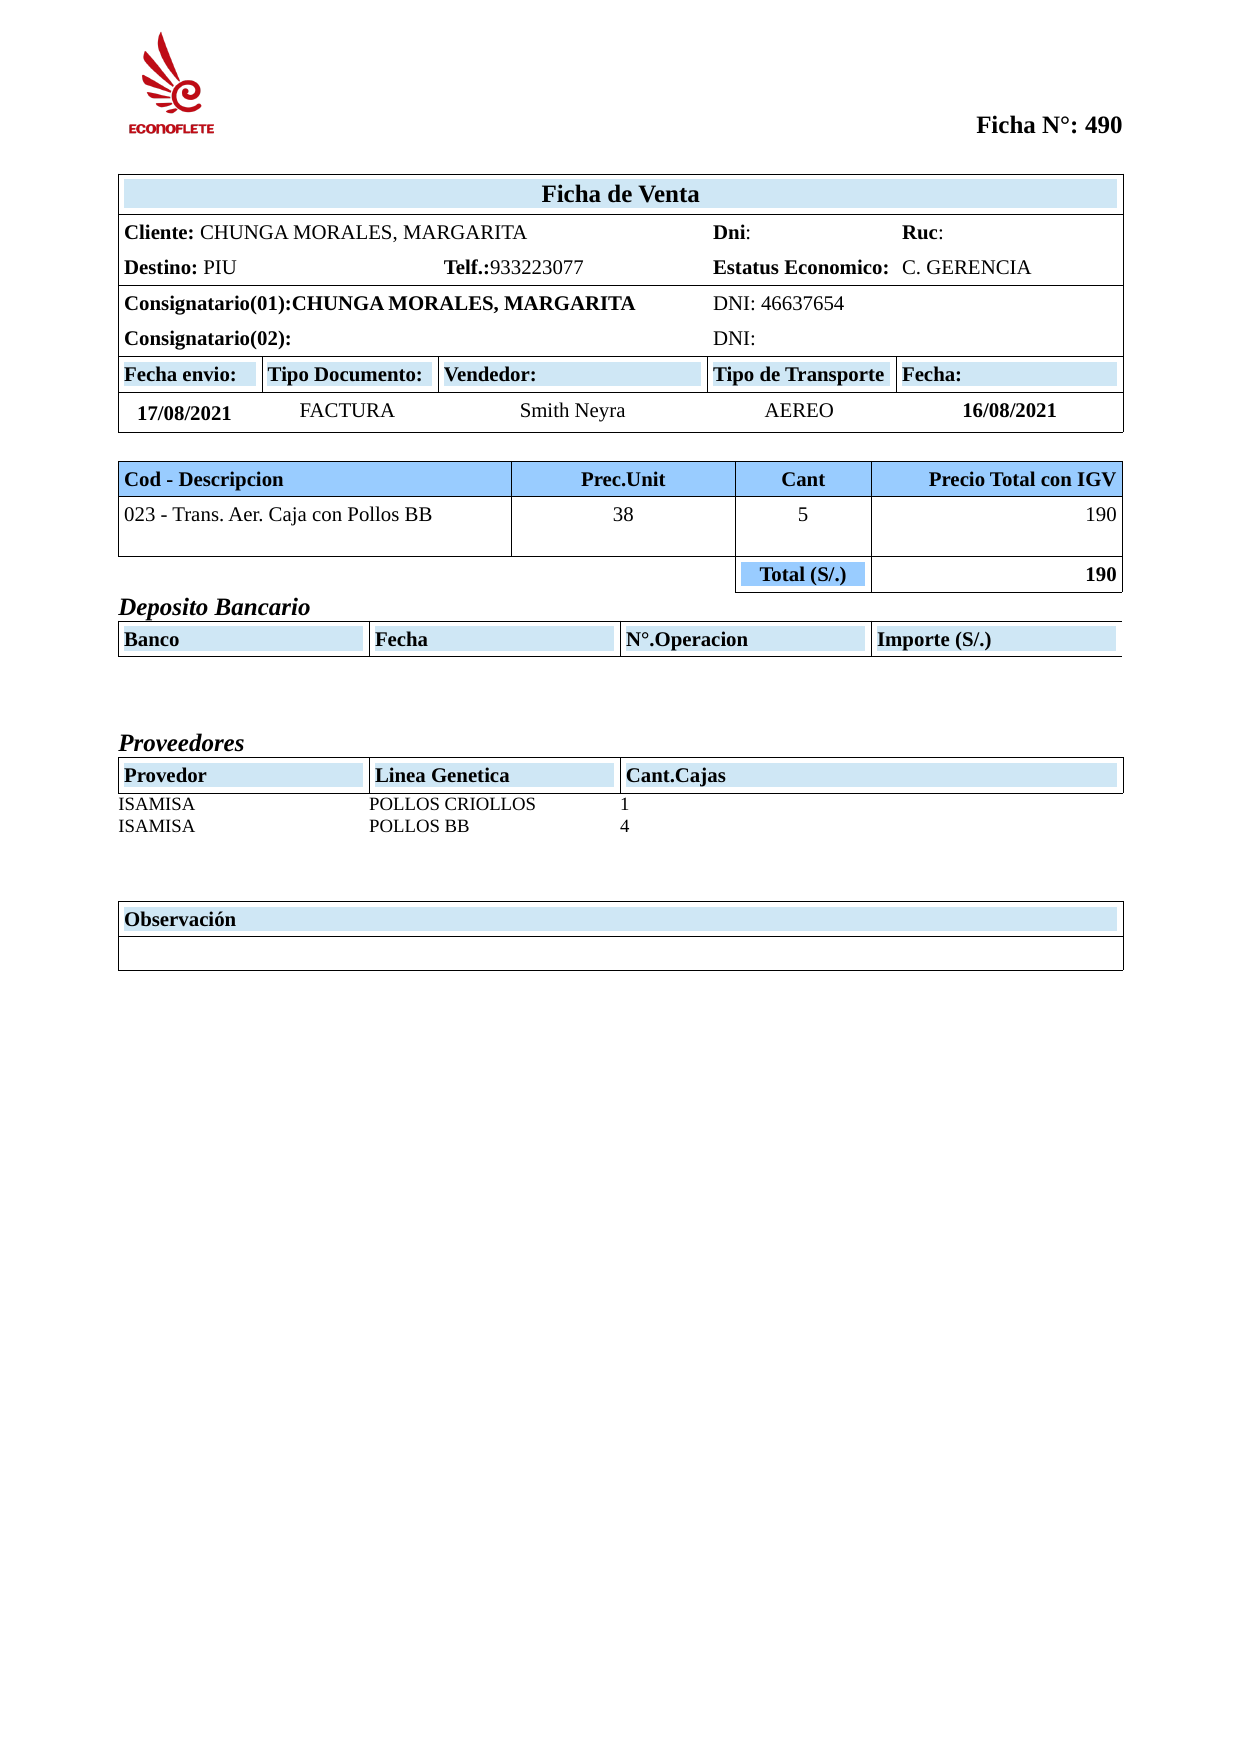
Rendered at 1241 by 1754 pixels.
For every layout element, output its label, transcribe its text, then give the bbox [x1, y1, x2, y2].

table_cell C. GERENCIA [896, 249, 1123, 285]
table_cell [369, 879, 620, 901]
text Proveedores [118, 728, 1122, 757]
table_cell [871, 680, 1122, 704]
table_cell 17/08/2021 [119, 393, 262, 432]
table_cell AEREO [707, 393, 896, 432]
table_cell [119, 937, 1123, 969]
table_cell POLLOS BB [369, 815, 620, 836]
table_cell 16/08/2021 [896, 393, 1123, 432]
table_cell Consignatario(01):CHUNGA MORALES, MARGARITA [119, 286, 707, 321]
table_cell [369, 705, 620, 728]
table_cell [118, 879, 369, 901]
table_cell Estatus Economico: [707, 249, 896, 285]
table_cell [871, 657, 1122, 680]
table_header Importe (S/.) [872, 622, 1122, 656]
table_header Linea Genetica [370, 758, 620, 793]
text Deposito Bancario [118, 592, 1122, 621]
table_cell Dni: [707, 215, 896, 249]
table_header Ficha de Venta [119, 175, 1123, 214]
table_cell 4 [620, 815, 1123, 836]
table_cell [620, 680, 871, 704]
table_cell [118, 680, 369, 704]
table_cell Fecha: [897, 357, 1123, 392]
table_cell POLLOS CRIOLLOS [369, 794, 620, 814]
table_cell Total (S/.) [736, 557, 871, 592]
table_cell 5 [736, 497, 871, 556]
table_cell [118, 836, 369, 858]
table_cell Ruc: [896, 215, 1123, 249]
table_header Precio Total con IGV [872, 462, 1122, 496]
table_header N°.Operacion [621, 622, 871, 656]
table_cell DNI: 46637654 [707, 286, 1123, 321]
table_cell FACTURA [262, 393, 438, 432]
table_cell [369, 858, 620, 879]
table_cell [118, 858, 369, 879]
table_cell [620, 657, 871, 680]
table_header Banco [119, 622, 369, 656]
table_cell [620, 879, 1123, 901]
table_cell 023 - Trans. Aer. Caja con Pollos BB [119, 497, 511, 556]
table_cell Cliente: CHUNGA MORALES, MARGARITA [119, 215, 707, 249]
table_cell [620, 836, 1123, 858]
table_header Fecha [370, 622, 620, 656]
table_cell Fecha envio: [119, 357, 262, 392]
table_cell [620, 705, 871, 728]
table_cell [118, 657, 369, 680]
table_cell Tipo de Transporte [708, 357, 896, 392]
table_cell 38 [512, 497, 735, 556]
table_header Observación [119, 902, 1123, 936]
table_header Provedor [119, 758, 369, 793]
table_header Cant [736, 462, 871, 496]
table_cell ISAMISA [118, 794, 369, 814]
table_cell [118, 557, 511, 592]
table_cell [369, 657, 620, 680]
table_cell Smith Neyra [438, 393, 707, 432]
table_header Cant.Cajas [621, 758, 1123, 793]
table_cell [511, 557, 735, 592]
table_cell Consignatario(02): [119, 321, 707, 356]
table_cell 190 [872, 497, 1122, 556]
table_cell [620, 858, 1123, 879]
table_cell DNI: [707, 321, 1123, 356]
table_cell Tipo Documento: [263, 357, 438, 392]
table_cell ISAMISA [118, 815, 369, 836]
table_cell [369, 836, 620, 858]
table_cell Vendedor: [439, 357, 707, 392]
table_header Cod - Descripcion [119, 462, 511, 496]
table_header Prec.Unit [512, 462, 735, 496]
table_cell Destino: PIU [119, 249, 438, 285]
table_cell 190 [872, 557, 1122, 592]
table_cell Telf.:933223077 [438, 249, 707, 285]
table_cell [369, 680, 620, 704]
table_cell [871, 705, 1122, 728]
table_cell 1 [620, 794, 1123, 814]
table_cell [118, 705, 369, 728]
picture [118, 31, 225, 134]
